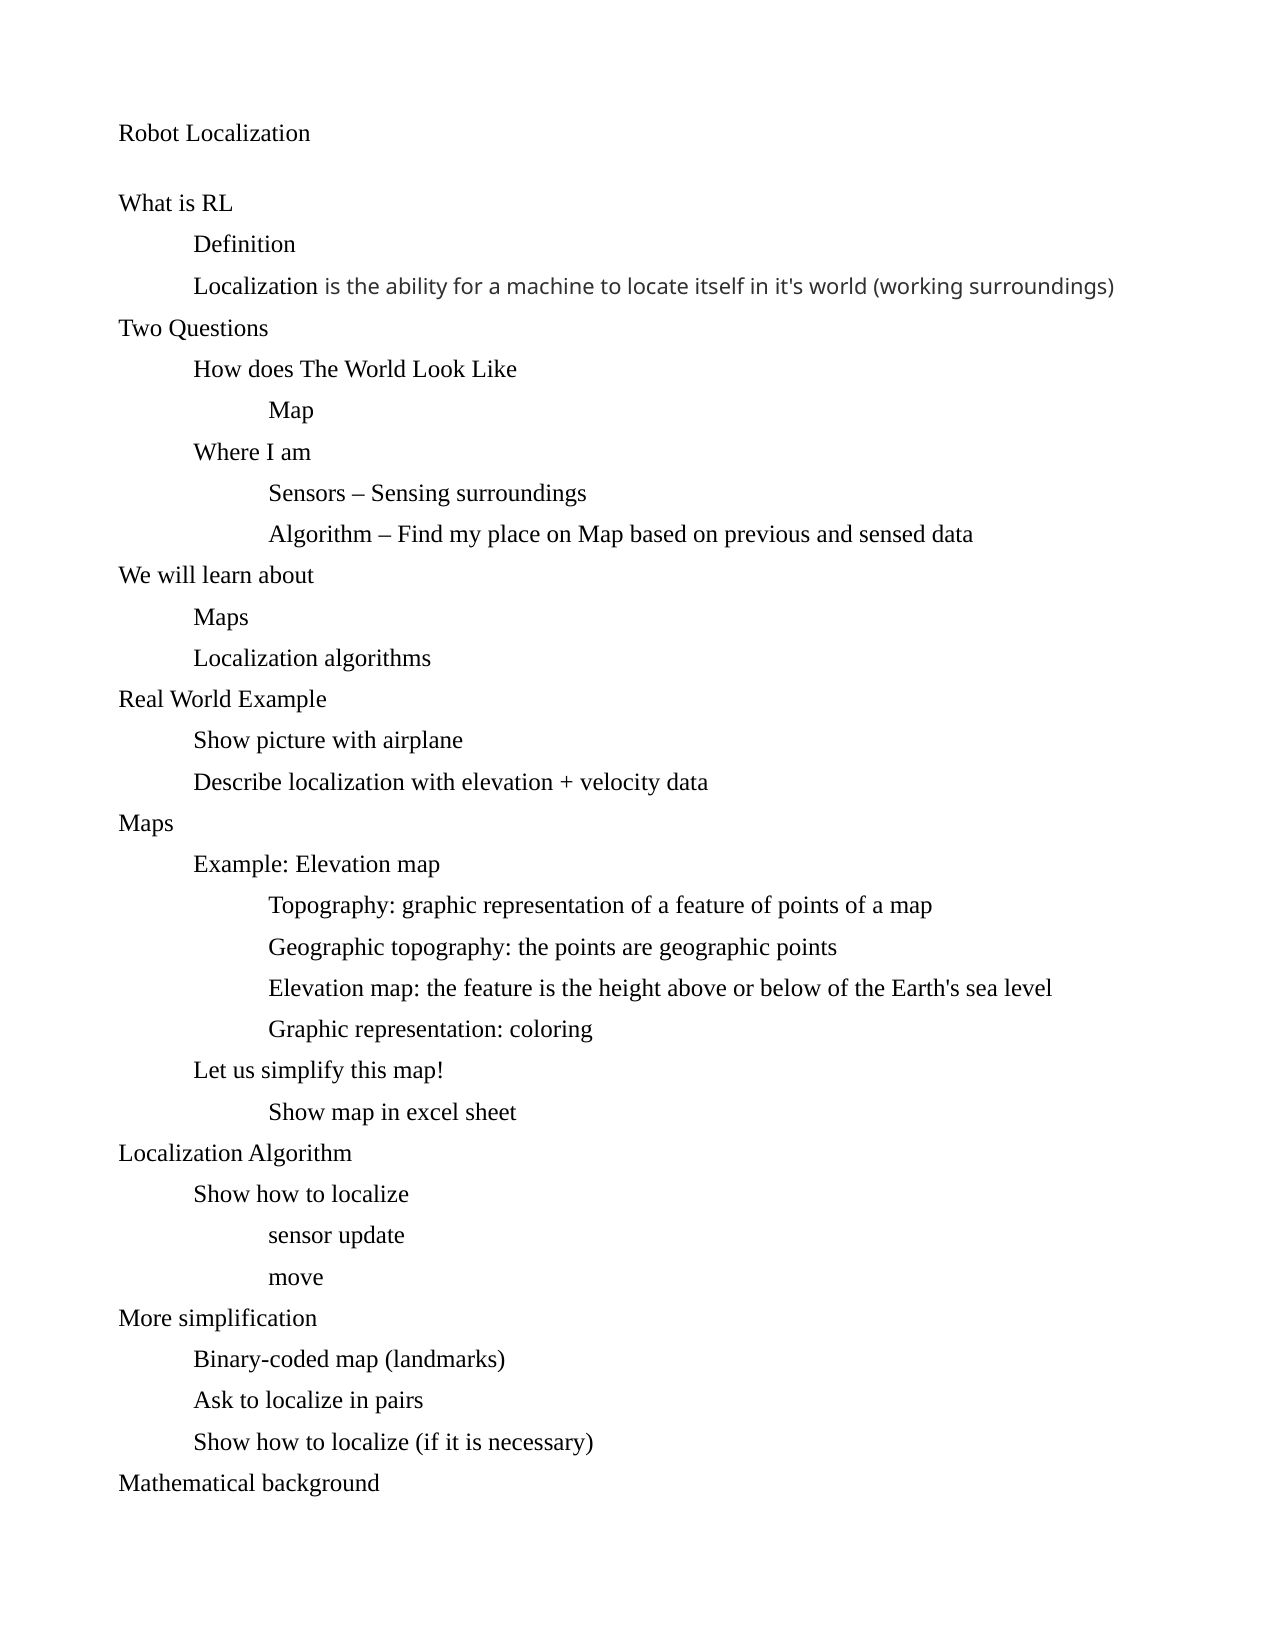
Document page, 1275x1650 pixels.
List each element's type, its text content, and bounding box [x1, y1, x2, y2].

text Geographic topography: the points are geographic points [118, 932, 1157, 960]
text Localization algorithms [118, 643, 1157, 672]
text Let us simplify this map! [118, 1055, 1157, 1084]
text Definition [118, 229, 1157, 258]
text Example: Elevation map [118, 849, 1157, 878]
text Show map in excel sheet [118, 1097, 1157, 1125]
text How does The World Look Like [118, 354, 1157, 383]
text Robot Localization [118, 118, 1157, 147]
text Show picture with airplane [118, 725, 1157, 754]
text Topography: graphic representation of a feature of points of a map [118, 890, 1157, 919]
text Describe localization with elevation + velocity data [118, 767, 1157, 795]
text Real World Example [118, 684, 1157, 713]
text Where I am [118, 437, 1157, 465]
text Two Questions [118, 313, 1157, 342]
text Graphic representation: coloring [118, 1014, 1157, 1043]
text Maps [118, 602, 1157, 630]
text Show how to localize (if it is necessary) [118, 1427, 1157, 1455]
text More simplification [118, 1303, 1157, 1332]
text move [118, 1262, 1157, 1290]
text We will learn about [118, 560, 1157, 589]
text Map [118, 395, 1157, 424]
text Maps [118, 808, 1157, 837]
text Ask to localize in pairs [118, 1385, 1157, 1414]
text sensor update [118, 1220, 1157, 1249]
text Binary-coded map (landmarks) [118, 1344, 1157, 1373]
text What is RL [118, 188, 1157, 217]
text Elevation map: the feature is the height above or below of the Earth's sea level [118, 973, 1157, 1002]
text Localization Algorithm [118, 1138, 1157, 1167]
text Mathematical background [118, 1468, 1157, 1497]
text Show how to localize [118, 1179, 1157, 1208]
text Algorithm – Find my place on Map based on previous and sensed data [118, 519, 1157, 548]
text Sensors – Sensing surroundings [118, 478, 1157, 507]
text Localization is the ability for a machine to locate itself in it's world (working surroundings) [118, 271, 1157, 300]
